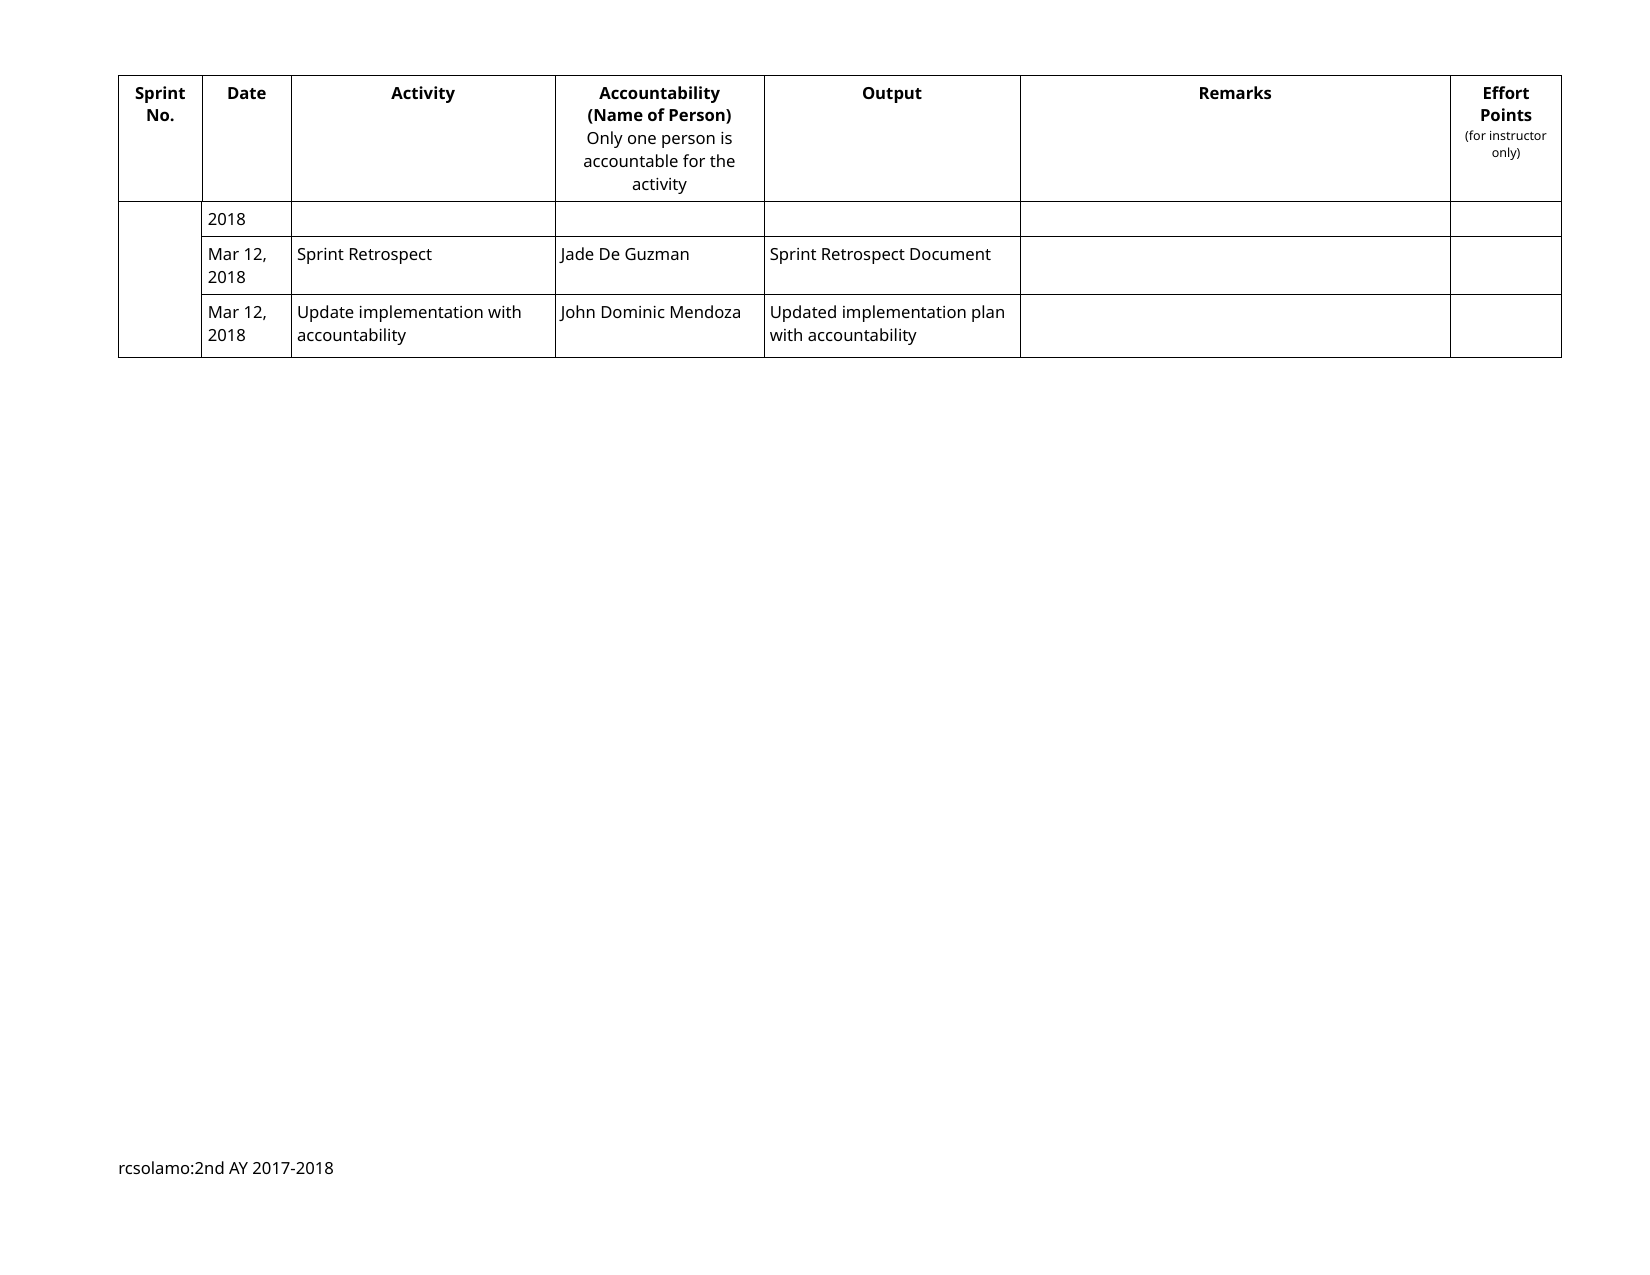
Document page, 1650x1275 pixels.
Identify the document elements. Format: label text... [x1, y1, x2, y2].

table_cell [119, 202, 201, 357]
table_header Remarks [1021, 76, 1450, 201]
table_cell [1021, 295, 1450, 357]
table_cell [1451, 295, 1561, 357]
table_cell [556, 202, 764, 236]
table_header Activity [292, 76, 555, 201]
table_cell [1021, 237, 1450, 294]
table_cell Mar 12, 2018 [202, 237, 291, 294]
table_header Output [765, 76, 1020, 201]
table_header Sprint No. [119, 76, 202, 201]
table_cell Jade De Guzman [556, 237, 764, 294]
table_cell Sprint Retrospect Document [765, 237, 1020, 294]
table_cell Mar 12, 2018 [202, 295, 291, 357]
table_cell [1021, 202, 1450, 236]
table_header Effort Points (for instructor only) [1451, 76, 1561, 201]
table_cell Updated implementation plan with accountability [765, 295, 1020, 357]
table_cell 2018 [202, 202, 291, 236]
table_cell Sprint Retrospect [292, 237, 555, 294]
table_cell [1451, 202, 1561, 236]
table_cell Update implementation with accountability [292, 295, 555, 357]
table_cell [292, 202, 555, 236]
table_cell John Dominic Mendoza [556, 295, 764, 357]
table_cell [1451, 237, 1561, 294]
table_header Date [203, 76, 291, 201]
table_cell [765, 202, 1020, 236]
table_header Accountability (Name of Person) Only one person is accountable for the activity [556, 76, 764, 201]
